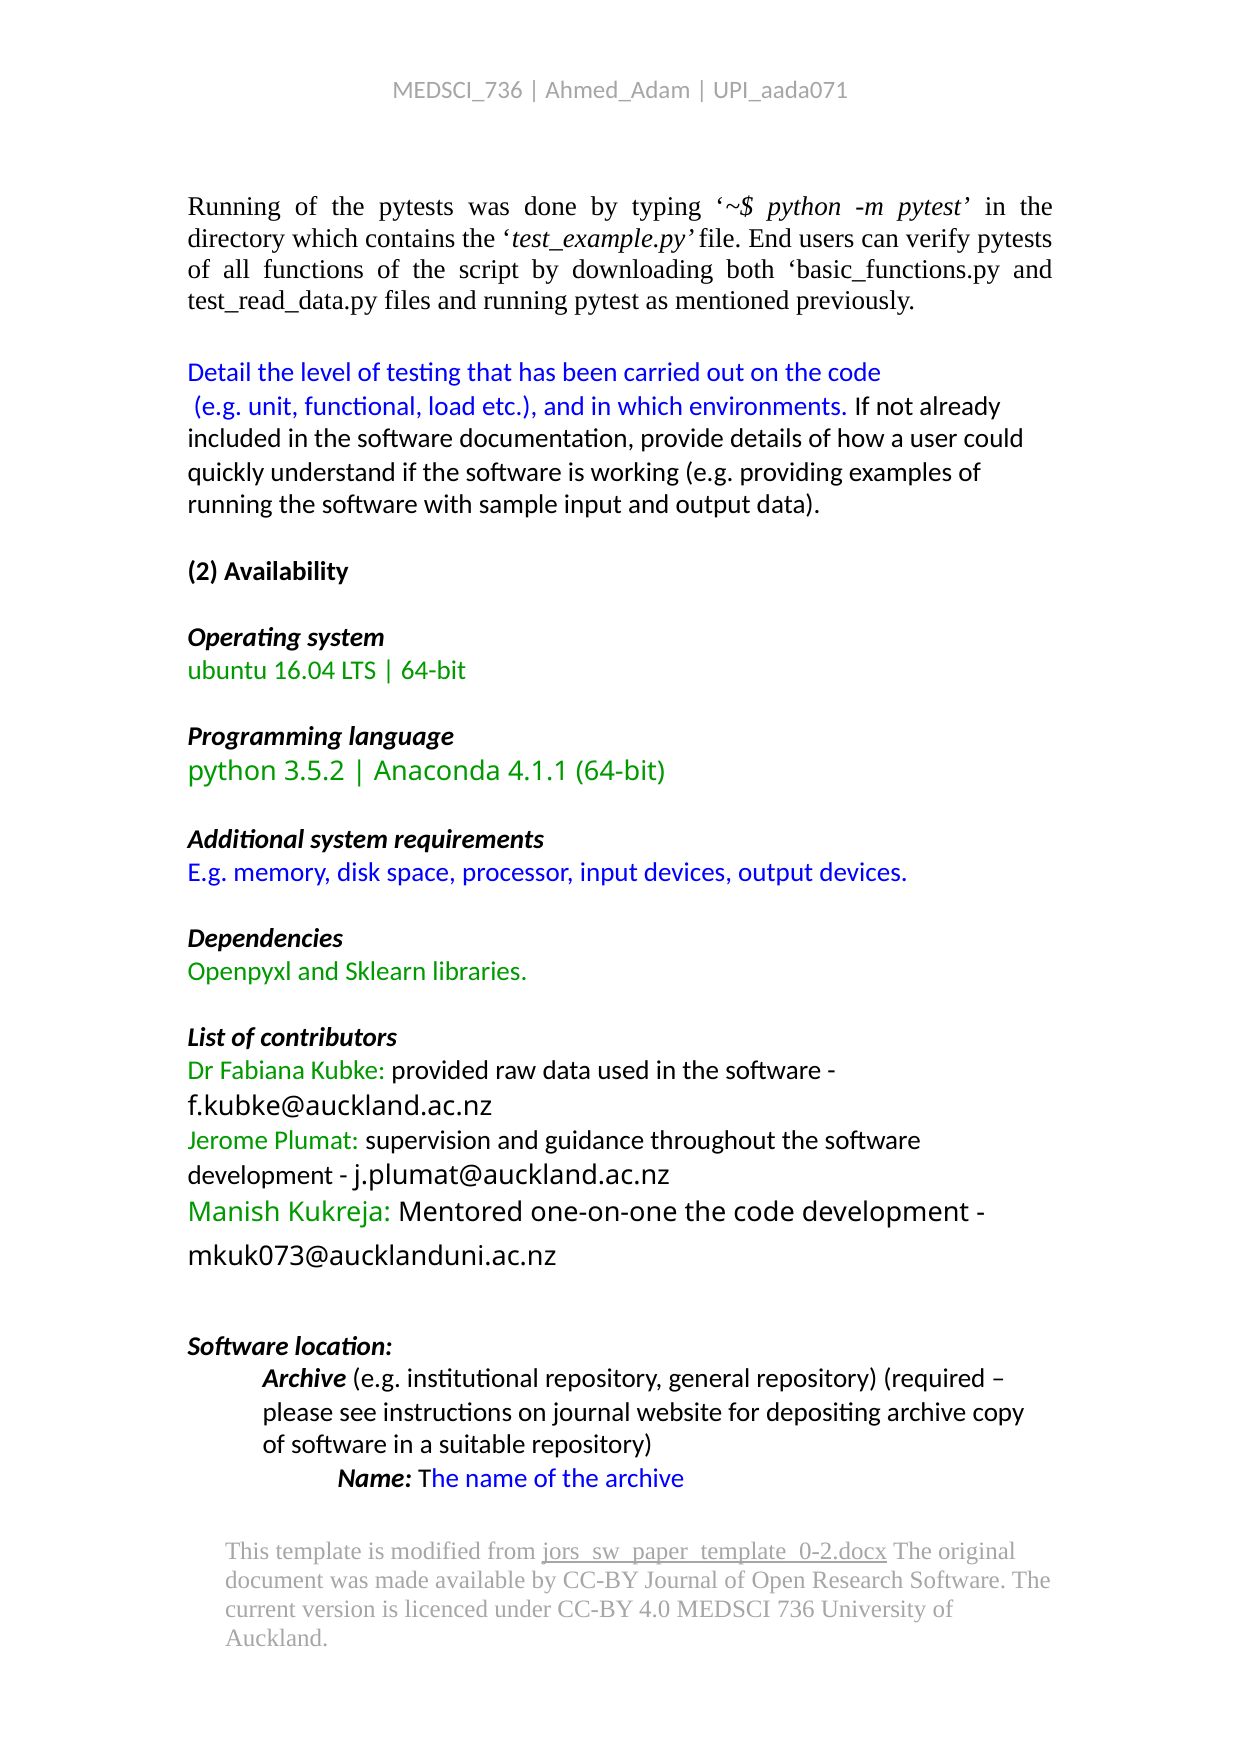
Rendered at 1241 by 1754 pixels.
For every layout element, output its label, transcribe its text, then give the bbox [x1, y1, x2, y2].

text Running of the pytests was done by typing ‘~$ python -m pytest’ in the directory which contains the ‘test_example.py’ file. End users can verify pytests of all functions of the script by downloading both ‘basic_functions.py and test_read_data.py files and running pytest as mentioned previously. [187, 191, 1053, 315]
text Dependencies [187, 921, 1053, 954]
text Jerome Plumat: supervision and guidance throughout the software development - j.plumat@auckland.ac.nz [187, 1123, 1053, 1193]
text E.g. memory, disk space, processor, input devices, output devices. [187, 855, 1053, 888]
text python 3.5.2 | Anaconda 4.1.1 (64-bit) [187, 752, 1053, 789]
text Detail the level of testing that has been carried out on the code [187, 356, 1053, 389]
text Openpyxl and Sklearn libraries. [187, 954, 1053, 987]
text Dr Fabiana Kubke: provided raw data used in the software - f.kubke@auckland.ac.nz [187, 1053, 1053, 1123]
text (2) Availability [187, 554, 1053, 587]
text Name: The name of the archive [337, 1461, 1053, 1494]
text Programming language [187, 719, 1053, 752]
text (e.g. unit, functional, load etc.), and in which environments. If not already included in the software documentation, provide details of how a user could quickly understand if the software is working (e.g. providing examples of running the software with sample input and output data). [187, 389, 1053, 521]
text Operating system [187, 620, 1053, 653]
text Software location: [187, 1329, 1053, 1362]
text Additional system requirements [187, 822, 1053, 855]
text Manish Kukreja: Mentored one-on-one the code development - mkuk073@aucklanduni.ac.nz [187, 1193, 1053, 1274]
text List of contributors [187, 1020, 1053, 1053]
text ubuntu 16.04 LTS | 64-bit [187, 653, 1053, 686]
text Archive (e.g. institutional repository, general repository) (required – please see instructions on journal website for depositing archive copy of software in a suitable repository) [262, 1362, 1053, 1461]
